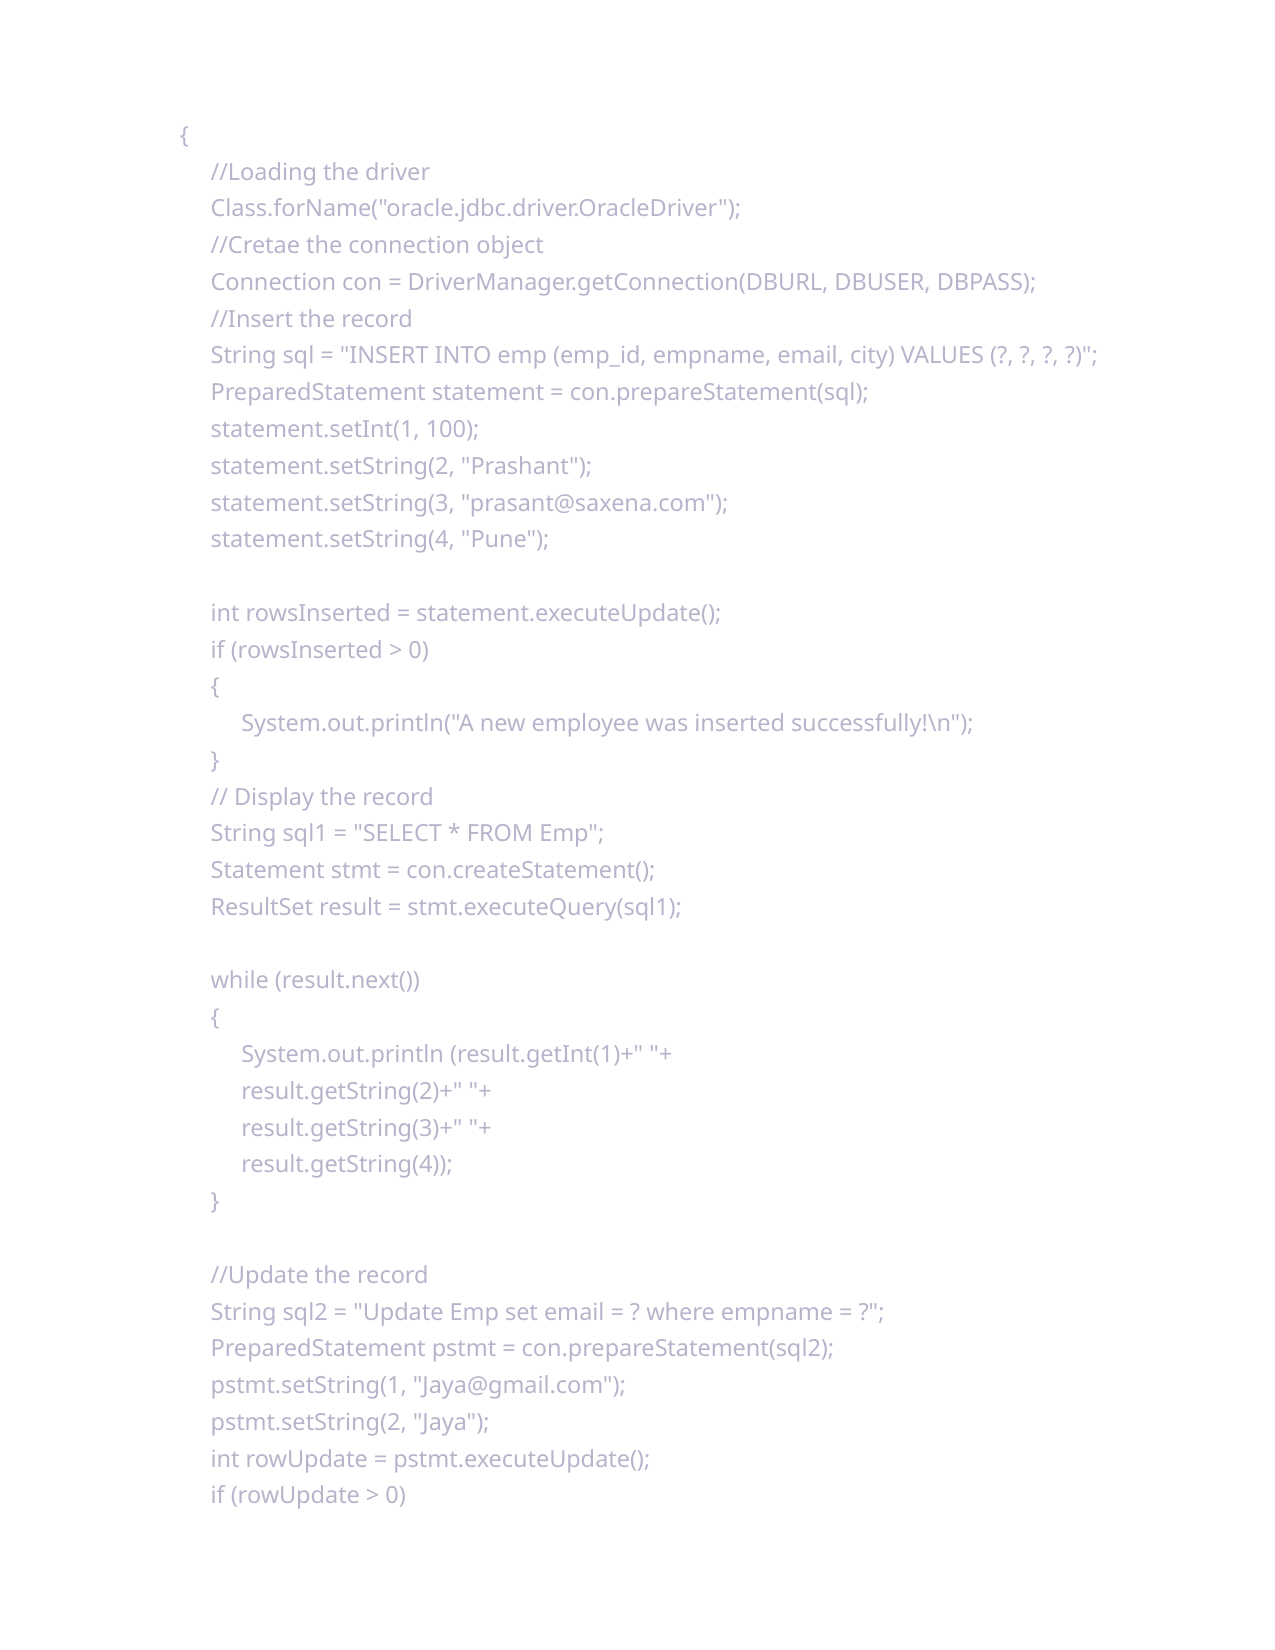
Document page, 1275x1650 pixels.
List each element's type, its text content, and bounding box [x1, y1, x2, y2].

text { //Loading the driver Class.forName("oracle.jdbc.driver.OracleDriver"); //Cretae the connection object Connection con = DriverManager.getConnection(DBURL, DBUSER, DBPASS); //Insert the record String sql = "INSERT INTO emp (emp_id, empname, email, city) VALUES (?, ?, ?, ?)"; PreparedStatement statement = con.prepareStatement(sql); statement.setInt(1, 100); statement.setString(2, "Prashant"); statement.setString(3, "prasant@saxena.com"); statement.setString(4, "Pune"); int rowsInserted = statement.executeUpdate(); if (rowsInserted > 0) { System.out.println("A new employee was inserted successfully!\n"); } // Display the record String sql1 = "SELECT * FROM Emp"; Statement stmt = con.createStatement(); ResultSet result = stmt.executeQuery(sql1); while (result.next()) { System.out.println (result.getInt(1)+" "+ result.getString(2)+" "+ result.getString(3)+" "+ result.getString(4)); } //Update the record String sql2 = "Update Emp set email = ? where empname = ?"; PreparedStatement pstmt = con.prepareStatement(sql2); pstmt.setString(1, "Jaya@gmail.com"); pstmt.setString(2, "Jaya"); int rowUpdate = pstmt.executeUpdate(); if (rowUpdate > 0) [118, 118, 1157, 1511]
